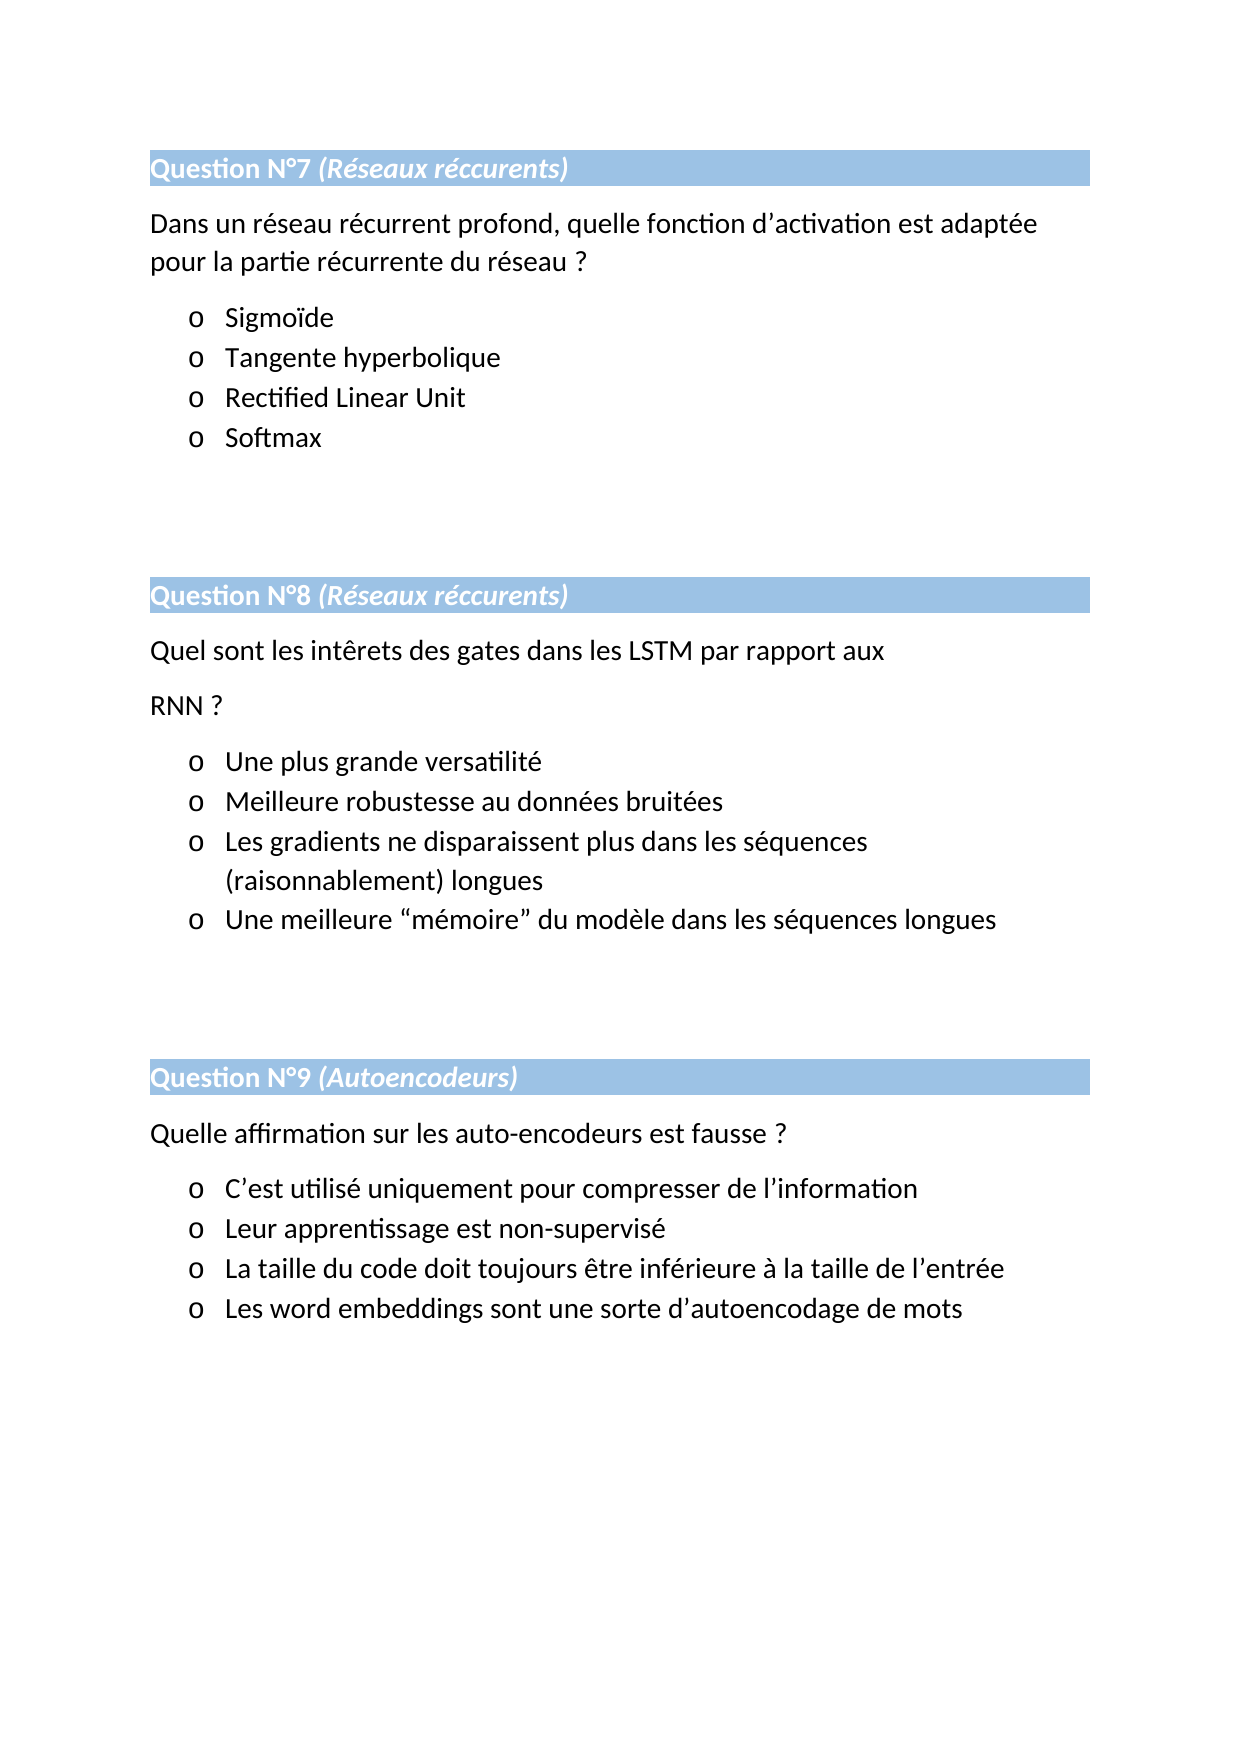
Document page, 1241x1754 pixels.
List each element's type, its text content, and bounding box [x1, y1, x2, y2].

list Les word embeddings sont une sorte d’autoencodage de mots [187, 1290, 1090, 1327]
list Rectified Linear Unit [187, 379, 1090, 416]
text Question N°7 (Réseaux réccurents) [150, 150, 1090, 186]
list Une meilleure “mémoire” du modèle dans les séquences longues [187, 901, 1090, 938]
list Meilleure robustesse au données bruitées [187, 783, 1090, 820]
text Dans un réseau récurrent profond, quelle fonction d’activation est adaptée pour la partie récurrente du réseau ? [150, 205, 1090, 279]
list Softmax [187, 419, 1090, 456]
list Les gradients ne disparaissent plus dans les séquences (raisonnablement) longues [187, 823, 1090, 898]
text RNN ? [150, 687, 1090, 723]
list C’est utilisé uniquement pour compresser de l’information [187, 1170, 1090, 1207]
list Une plus grande versatilité [187, 743, 1090, 780]
text Question N°9 (Autoencodeurs) [150, 1059, 1090, 1095]
list Sigmoïde [187, 299, 1090, 336]
text Question N°8 (Réseaux réccurents) [150, 577, 1090, 613]
text Quelle affirmation sur les auto-encodeurs est fausse ? [150, 1115, 1090, 1150]
list Tangente hyperbolique [187, 339, 1090, 376]
text Quel sont les intêrets des gates dans les LSTM par rapport aux [150, 632, 1090, 668]
list Leur apprentissage est non-supervisé [187, 1210, 1090, 1247]
list La taille du code doit toujours être inférieure à la taille de l’entrée [187, 1250, 1090, 1287]
